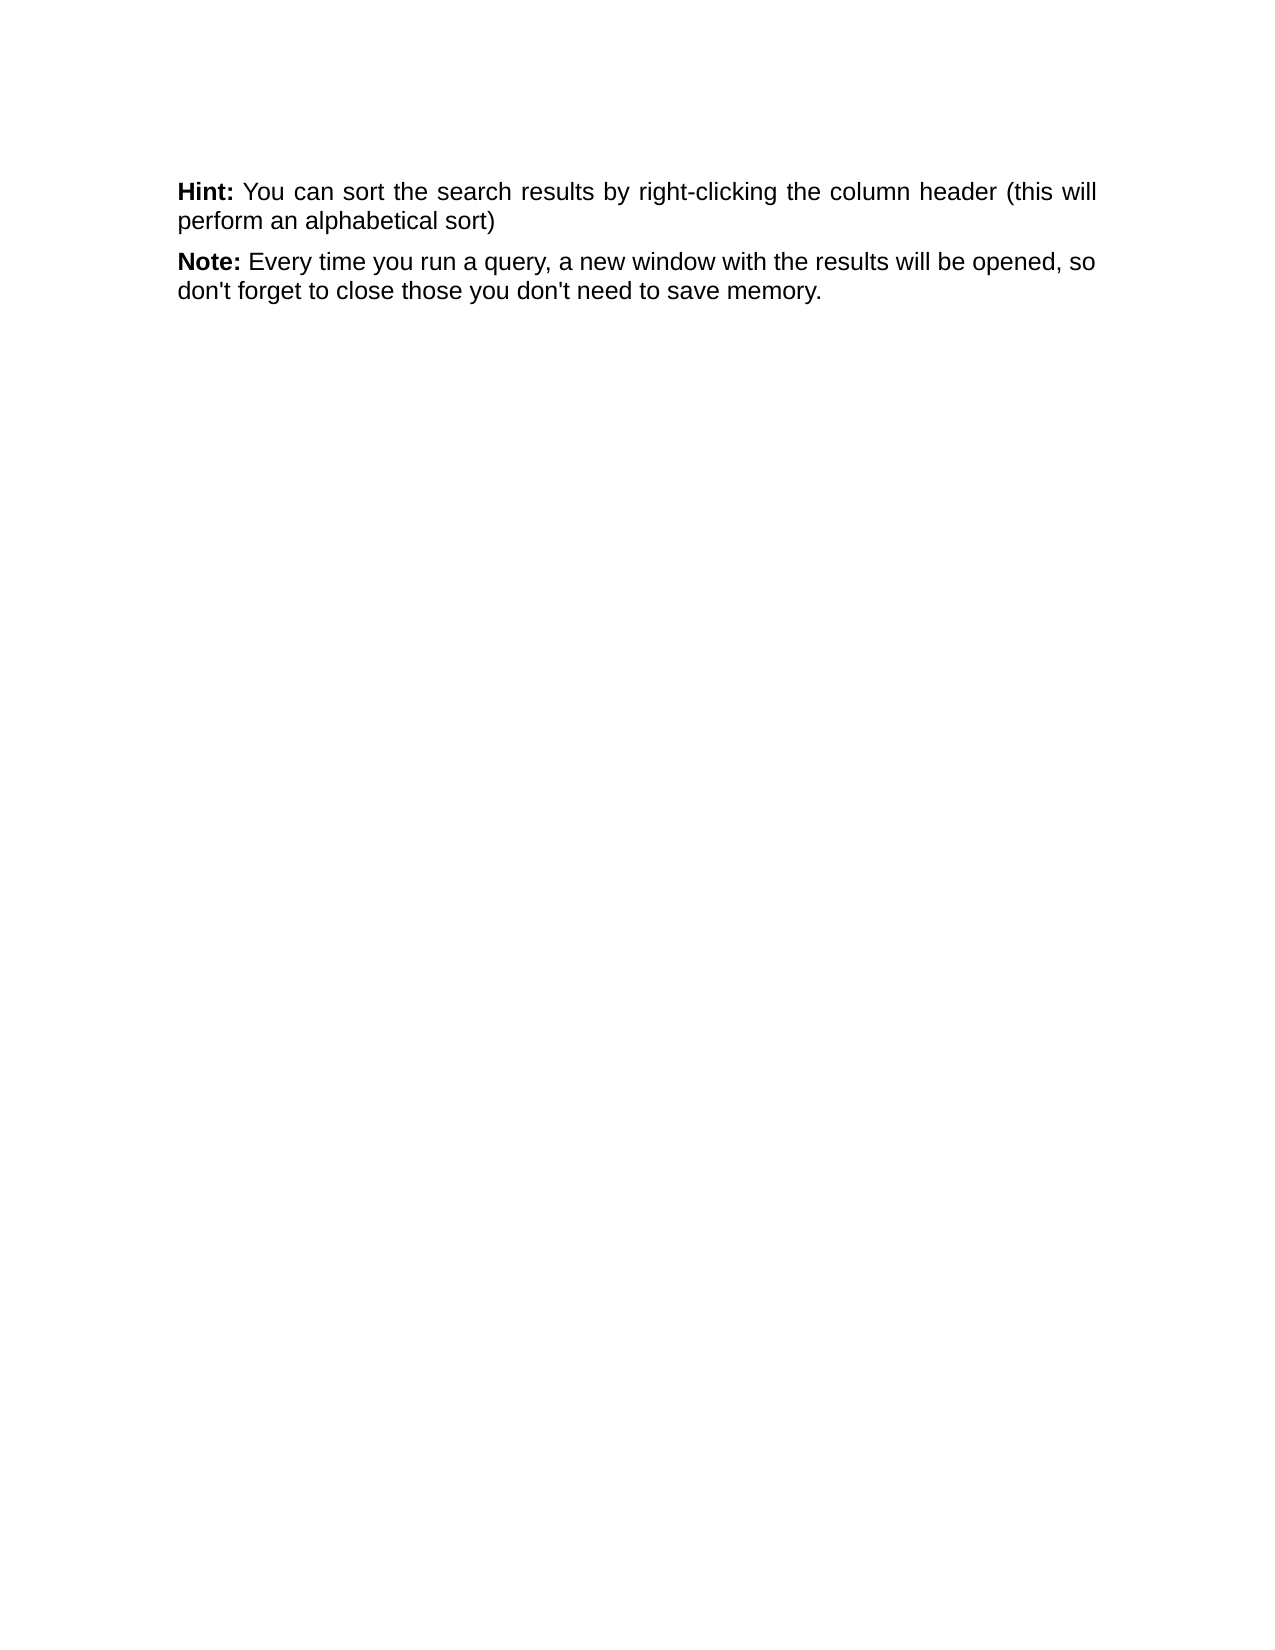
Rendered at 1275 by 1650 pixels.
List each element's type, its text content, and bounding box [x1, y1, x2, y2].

text Hint: You can sort the search results by right-clicking the column header (this will perform an alphabetical sort) [177, 177, 1098, 235]
text Note: Every time you run a query, a new window with the results will be opened, so don't forget to close those you don't need to save memory. [177, 247, 1098, 305]
